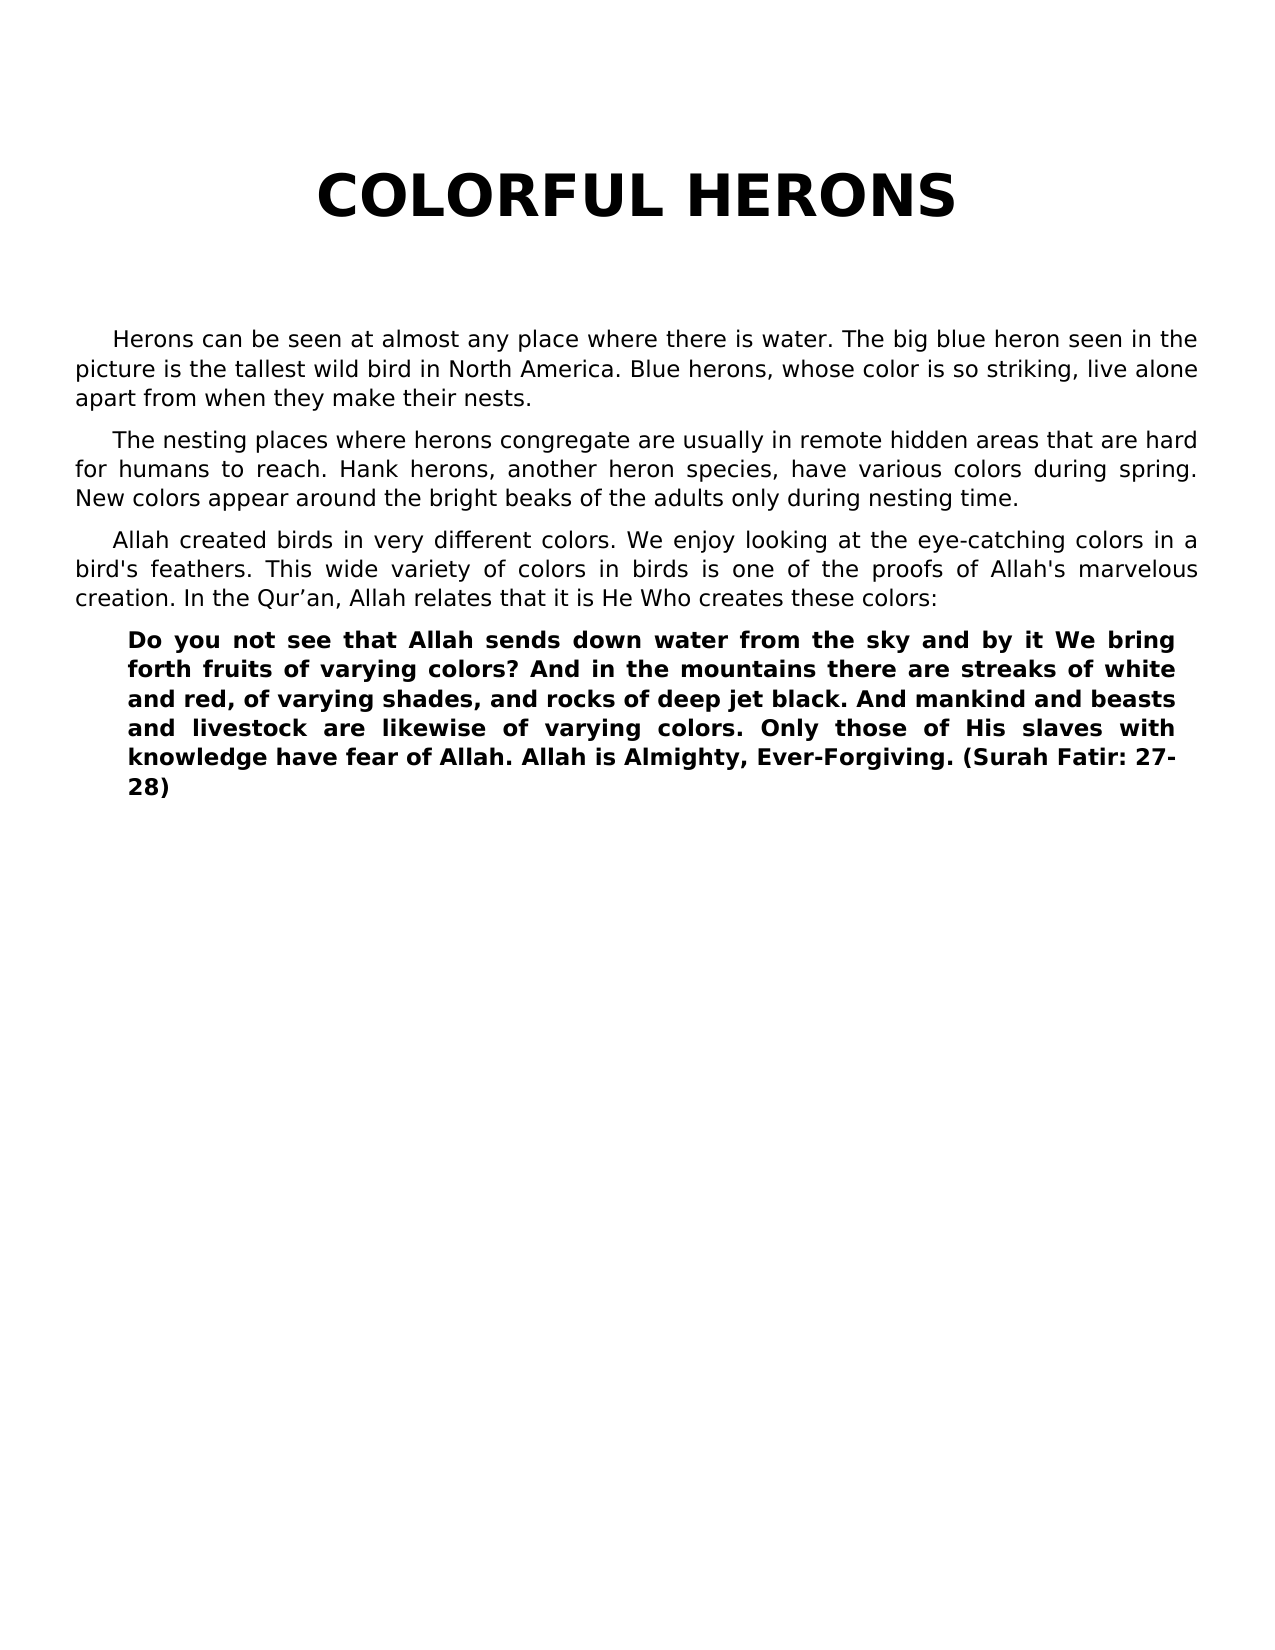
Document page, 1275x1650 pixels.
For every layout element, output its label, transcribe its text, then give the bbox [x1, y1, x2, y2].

text Herons can be seen at almost any place where there is water. The big blue heron seen in the picture is the tallest wild bird in North America. Blue herons, whose color is so striking, live alone apart from when they make their nests. [75, 326, 1200, 412]
text Allah created birds in very different colors. We enjoy looking at the eye-catching colors in a bird's feathers. This wide variety of colors in birds is one of the proofs of Allah's marvelous creation. In the Qur’an, Allah relates that it is He Who creates these colors: [75, 527, 1200, 612]
subtitle COLORFUL HERONS [75, 162, 1200, 230]
text Do you not see that Allah sends down water from the sky and by it We bring forth fruits of varying colors? And in the mountains there are streaks of white and red, of varying shades, and rocks of deep jet black. And mankind and beasts and livestock are likewise of varying colors. Only those of His slaves with knowledge have fear of Allah. Allah is Almighty, Ever-Forgiving. (Surah Fatir: 27-28) [127, 627, 1177, 800]
text The nesting places where herons congregate are usually in remote hidden areas that are hard for humans to reach. Hank herons, another heron species, have various colors during spring. New colors appear around the bright beaks of the adults only during nesting time. [75, 427, 1200, 512]
